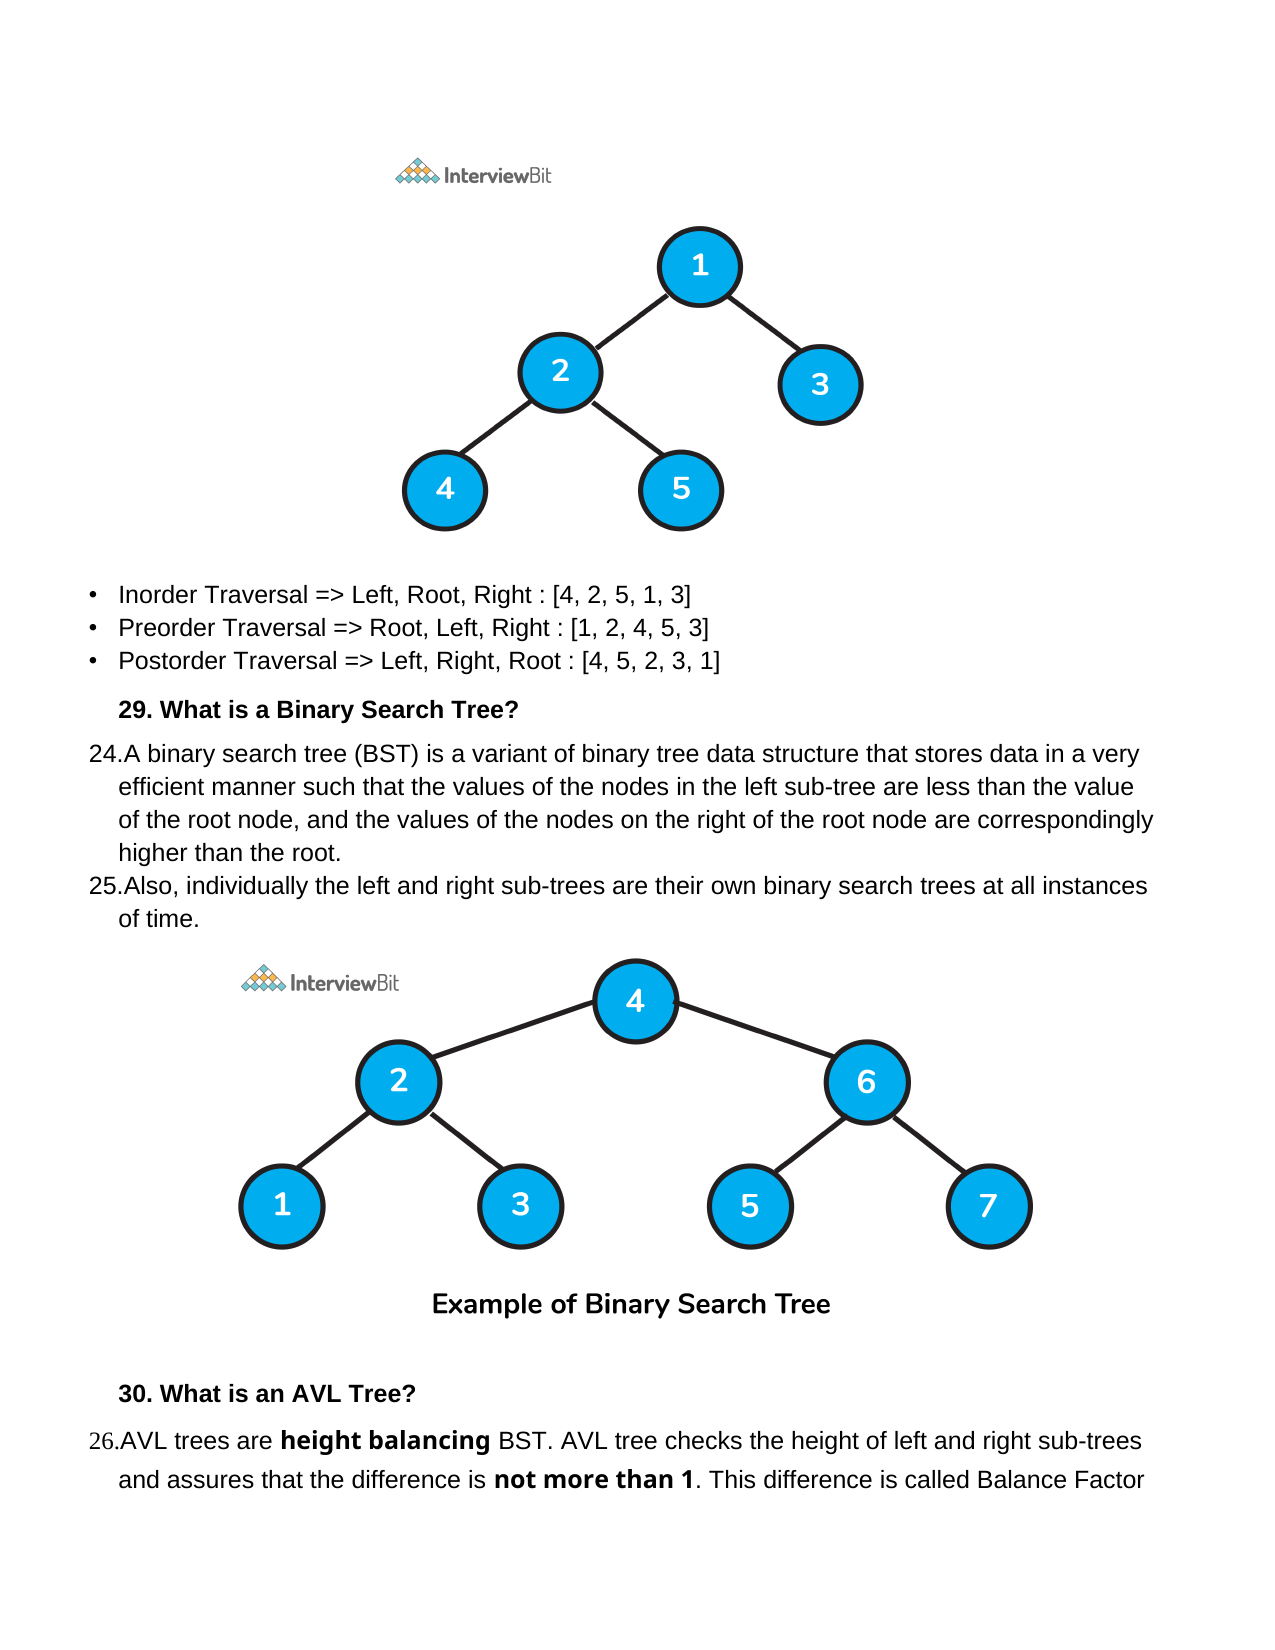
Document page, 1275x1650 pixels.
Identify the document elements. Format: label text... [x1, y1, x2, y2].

subtitle 30. What is an AVL Tree? [118, 1379, 1157, 1407]
list Also, individually the left and right sub-trees are their own binary search trees at all instances of time. [118, 871, 1157, 933]
list Postorder Traversal => Left, Right, Root : [4, 5, 2, 3, 1] [118, 646, 1157, 675]
picture [193, 937, 1082, 1359]
list AVL trees are height balancing BST. AVL tree checks the height of left and right sub-trees and assures that the difference is not more than 1. This difference is called Balance Factor and is calculates as. BalanceFactor = height(left subtree) − height(right subtree) [118, 1423, 1157, 1496]
subtitle 29. What is a Binary Search Tree? [118, 694, 1157, 723]
picture [349, 118, 926, 576]
list A binary search tree (BST) is a variant of binary tree data structure that stores data in a very efficient manner such that the values of the nodes in the left sub-tree are less than the value of the root node, and the values of the nodes on the right of the root node are correspondingly higher than the root. [118, 739, 1157, 867]
list Inorder Traversal => Left, Root, Right : [4, 2, 5, 1, 3] [118, 579, 1157, 608]
list Preorder Traversal => Root, Left, Right : [1, 2, 4, 5, 3] [118, 613, 1157, 642]
